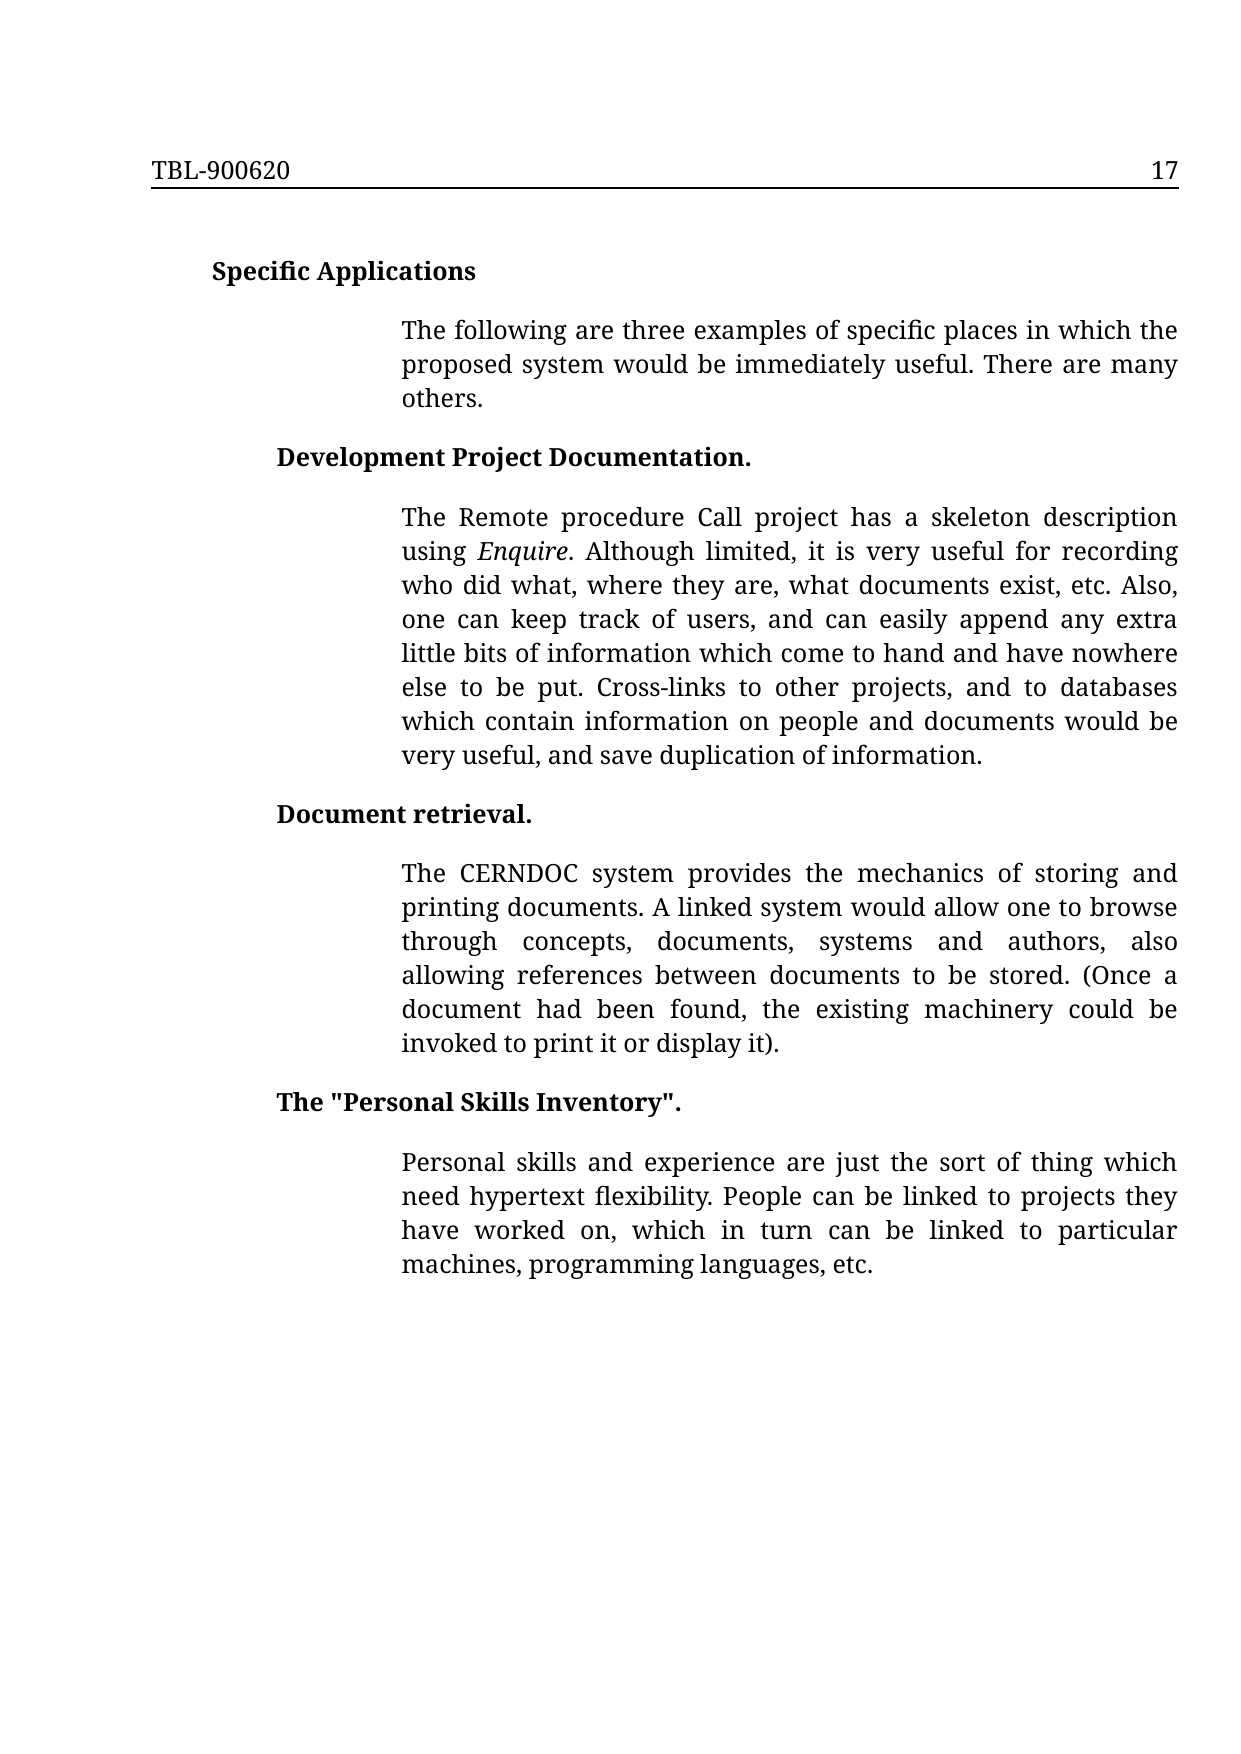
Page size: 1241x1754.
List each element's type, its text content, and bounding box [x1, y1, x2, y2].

text Specific Applications [212, 254, 1179, 288]
text Document retrieval. [276, 797, 1179, 831]
text The Remote procedure Call project has a skeleton description using Enquire. Although limited, it is very useful for recording who did what, where they are, what documents exist, etc. Also, one can keep track of users, and can easily append any extra little bits of information which come to hand and have nowhere else to be put. Cross-links to other projects, and to databases which contain information on people and documents would be very useful, and save duplication of information. [401, 499, 1179, 772]
text Development Project Documentation. [276, 440, 1179, 474]
text The CERNDOC system provides the mechanics of storing and printing documents. A linked system would allow one to browse through concepts, documents, systems and authors, also allowing references between documents to be stored. (Once a document had been found, the existing machinery could be invoked to print it or display it). [401, 856, 1179, 1060]
text Personal skills and experience are just the sort of thing which need hypertext flexibility. People can be linked to projects they have worked on, which in turn can be linked to particular machines, programming languages, etc. [401, 1144, 1179, 1280]
text The "Personal Skills Inventory". [276, 1085, 1179, 1119]
text The following are three examples of specific places in which the proposed system would be immediately useful. There are many others. [401, 313, 1179, 415]
